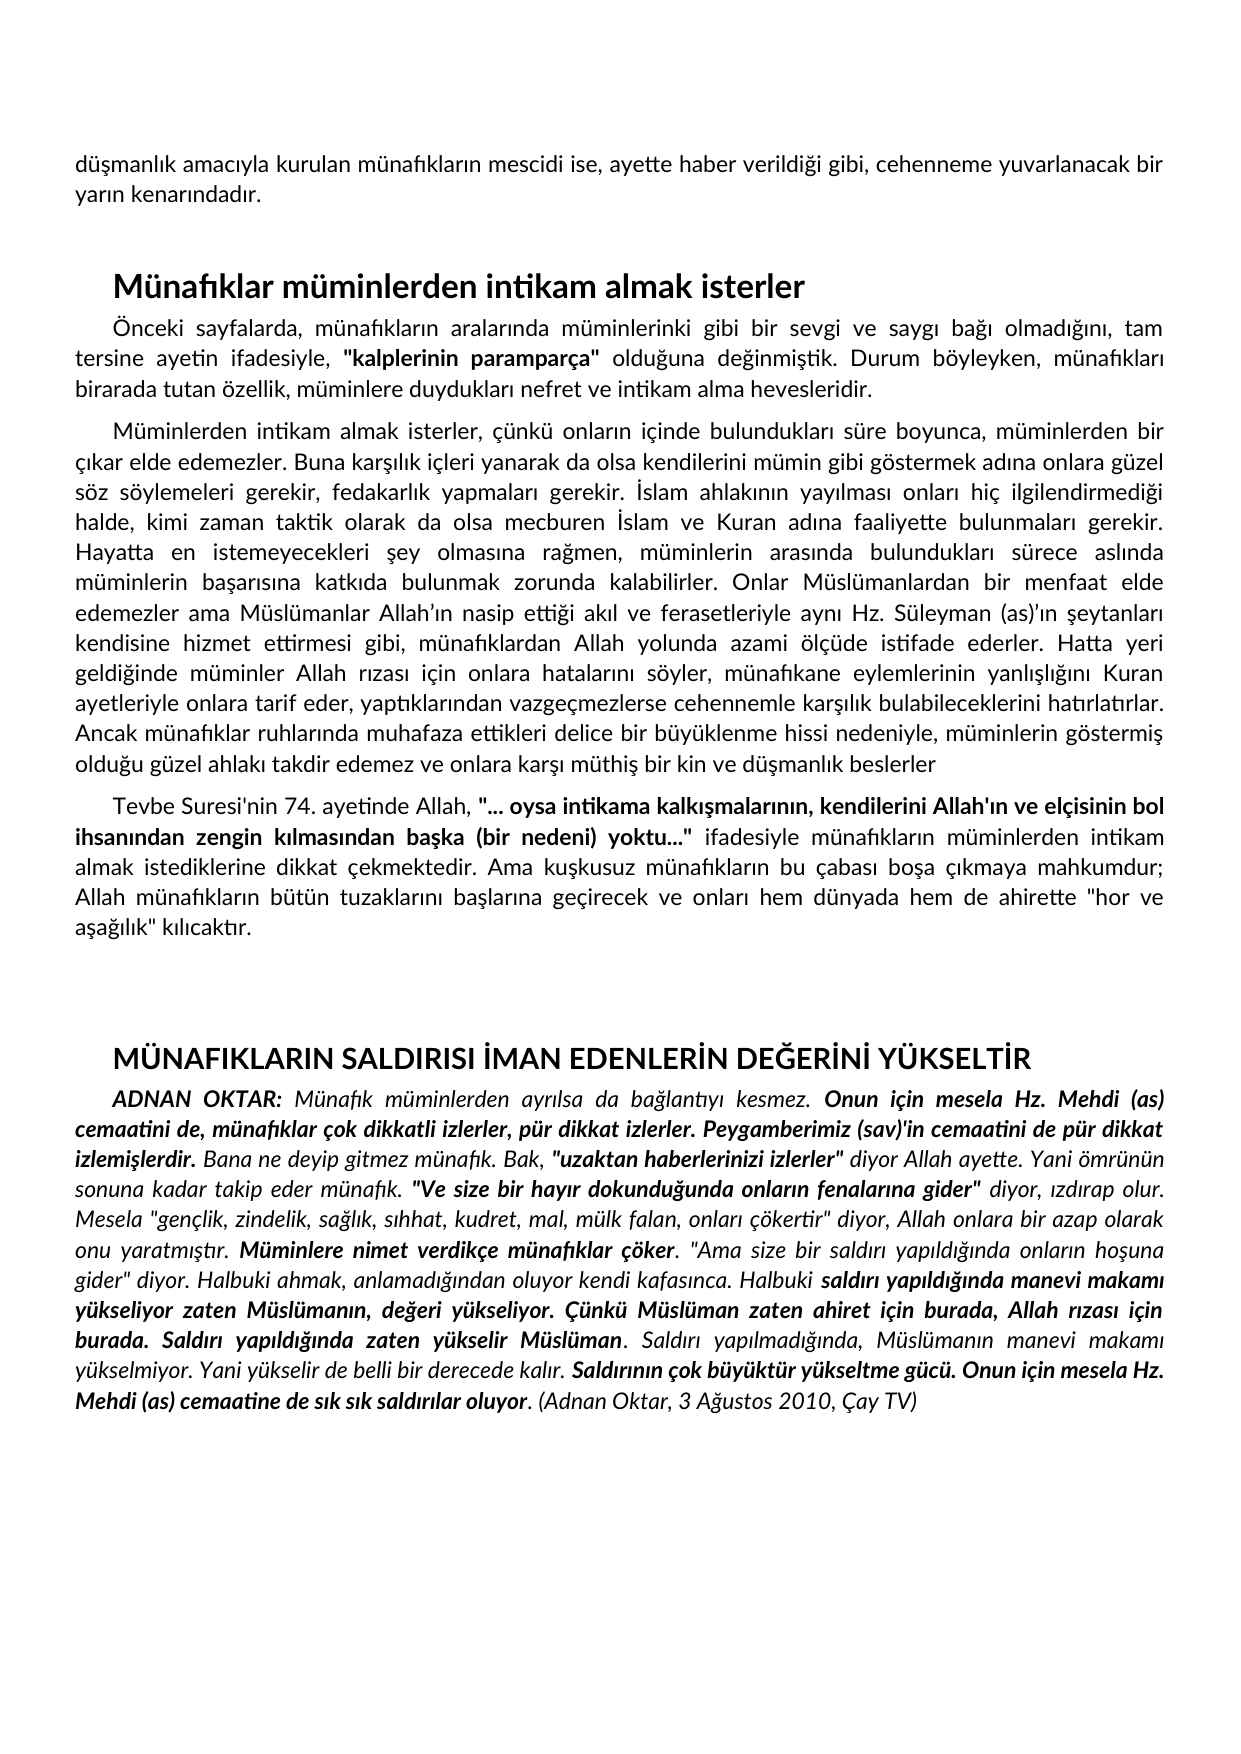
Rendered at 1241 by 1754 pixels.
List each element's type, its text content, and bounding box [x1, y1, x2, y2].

text Önceki sayfalarda, münafıkların aralarında müminlerinki gibi bir sevgi ve saygı bağı olmadığını, tam tersine ayetin ifadesiyle, "kalplerinin paramparça" olduğuna değinmiştik. Durum böyleyken, münafıkları birarada tutan özellik, müminlere duydukları nefret ve intikam alma hevesleridir. [75, 314, 1165, 402]
text ADNAN OKTAR: Münafık müminlerden ayrılsa da bağlantıyı kesmez. Onun için mesela Hz. Mehdi (as) cemaatini de, münafıklar çok dikkatli izlerler, pür dikkat izlerler. Peygamberimiz (sav)'in cemaatini de pür dikkat izlemişlerdir. Bana ne deyip gitmez münafık. Bak, "uzaktan haberlerinizi izlerler" diyor Allah ayette. Yani ömrünün sonuna kadar takip eder münafık. "Ve size bir hayır dokunduğunda onların fenalarına gider" diyor, ızdırap olur. Mesela "gençlik, zindelik, sağlık, sıhhat, kudret, mal, mülk falan, onları çökertir" diyor, Allah onlara bir azap olarak onu yaratmıştır. Müminlere nimet verdikçe münafıklar çöker. "Ama size bir saldırı yapıldığında onların hoşuna gider" diyor. Halbuki ahmak, anlamadığından oluyor kendi kafasınca. Halbuki saldırı yapıldığında manevi makamı yükseliyor zaten Müslümanın, değeri yükseliyor. Çünkü Müslüman zaten ahiret için burada, Allah rızası için burada. Saldırı yapıldığında zaten yükselir Müslüman. Saldırı yapılmadığında, Müslümanın manevi makamı yükselmiyor. Yani yükselir de belli bir derecede kalır. Saldırının çok büyüktür yükseltme gücü. Onun için mesela Hz. Mehdi (as) cemaatine de sık sık saldırılar oluyor. (Adnan Oktar, 3 Ağustos 2010, Çay TV) [75, 1084, 1165, 1414]
subtitle MÜNAFIKLARIN SALDIRISI İMAN EDENLERİN DEĞERİNİ YÜKSELTİR [112, 1041, 1165, 1076]
text Müminlerden intikam almak isterler, çünkü onların içinde bulundukları süre boyunca, müminlerden bir çıkar elde edemezler. Buna karşılık içleri yanarak da olsa kendilerini mümin gibi göstermek adına onlara güzel söz söylemeleri gerekir, fedakarlık yapmaları gerekir. İslam ahlakının yayılması onları hiç ilgilendirmediği halde, kimi zaman taktik olarak da olsa mecburen İslam ve Kuran adına faaliyette bulunmaları gerekir. Hayatta en istemeyecekleri şey olmasına rağmen, müminlerin arasında bulundukları sürece aslında müminlerin başarısına katkıda bulunmak zorunda kalabilirler. Onlar Müslümanlardan bir menfaat elde edemezler ama Müslümanlar Allah’ın nasip ettiği akıl ve ferasetleriyle aynı Hz. Süleyman (as)’ın şeytanları kendisine hizmet ettirmesi gibi, münafıklardan Allah yolunda azami ölçüde istifade ederler. Hatta yeri geldiğinde müminler Allah rızası için onlara hatalarını söyler, münafıkane eylemlerinin yanlışlığını Kuran ayetleriyle onlara tarif eder, yaptıklarından vazgeçmezlerse cehennemle karşılık bulabileceklerini hatırlatırlar. Ancak münafıklar ruhlarında muhafaza ettikleri delice bir büyüklenme hissi nedeniyle, müminlerin göstermiş olduğu güzel ahlakı takdir edemez ve onlara karşı müthiş bir kin ve düşmanlık beslerler [75, 417, 1165, 777]
text düşmanlık amacıyla kurulan münafıkların mescidi ise, ayette haber verildiği gibi, cehenneme yuvarlanacak bir yarın kenarındadır. [75, 150, 1165, 208]
text Tevbe Suresi'nin 74. ayetinde Allah, "... oysa intikama kalkışmalarının, kendilerini Allah'ın ve elçisinin bol ihsanından zengin kılmasından başka (bir nedeni) yoktu..." ifadesiyle münafıkların müminlerden intikam almak istediklerine dikkat çekmektedir. Ama kuşkusuz münafıkların bu çabası boşa çıkmaya mahkumdur; Allah münafıkların bütün tuzaklarını başlarına geçirecek ve onları hem dünyada hem de ahirette "hor ve aşağılık" kılıcaktır. [75, 792, 1165, 940]
subtitle Münafıklar müminlerden intikam almak isterler [112, 266, 1165, 306]
